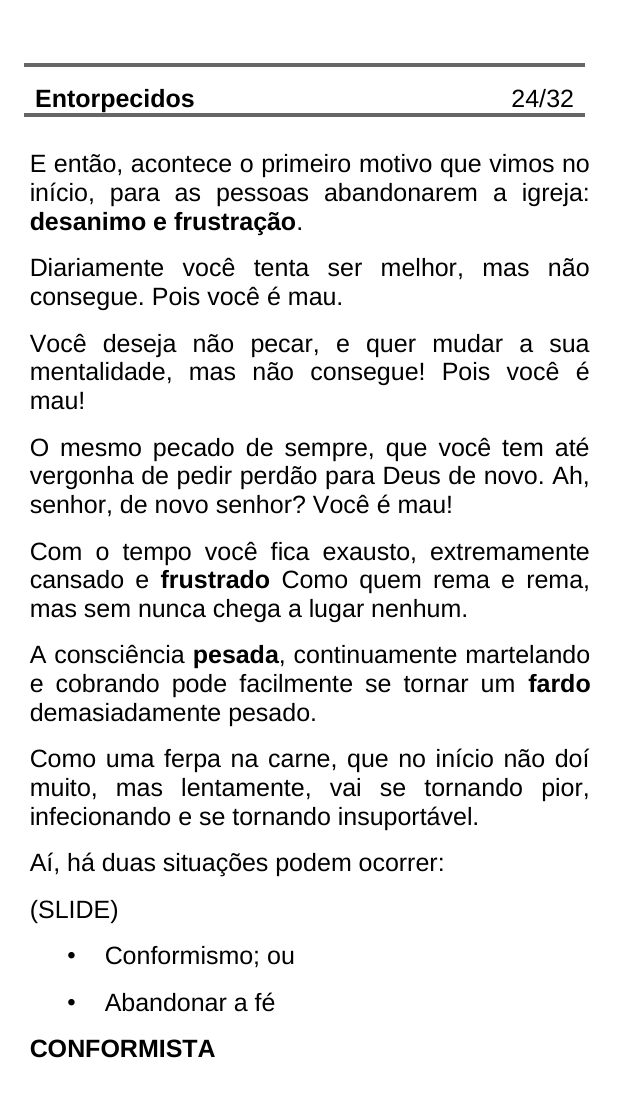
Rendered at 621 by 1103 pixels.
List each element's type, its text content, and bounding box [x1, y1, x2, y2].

text E então, acontece o primeiro motivo que vimos no início, para as pessoas abandonarem a igreja: desanimo e frustração. [29, 149, 591, 236]
list Abandonar a fé [67, 988, 591, 1017]
text A consciência pesada, continuamente martelando e cobrando pode facilmente se tornar um fardo demasiadamente pesado. [29, 641, 591, 727]
text Você deseja não pecar, e quer mudar a sua mentalidade, mas não consegue! Pois você é mau! [29, 329, 591, 415]
text Como uma ferpa na carne, que no início não doí muito, mas lentamente, vai se tornando pior, infecionando e se tornando insuportável. [29, 744, 591, 831]
text Aí, há duas situações podem ocorrer: [29, 848, 591, 877]
text Com o tempo você fica exausto, extremamente cansado e frustrado Como quem rema e rema, mas sem nunca chega a lugar nenhum. [29, 537, 591, 623]
text O mesmo pecado de sempre, que você tem até vergonha de pedir perdão para Deus de novo. Ah, senhor, de novo senhor? Você é mau! [29, 433, 591, 519]
text CONFORMISTA [29, 1034, 591, 1063]
list Conformismo; ou [67, 941, 591, 970]
text Diariamente você tenta ser melhor, mas não consegue. Pois você é mau. [29, 253, 591, 311]
text (SLIDE) [29, 895, 591, 924]
